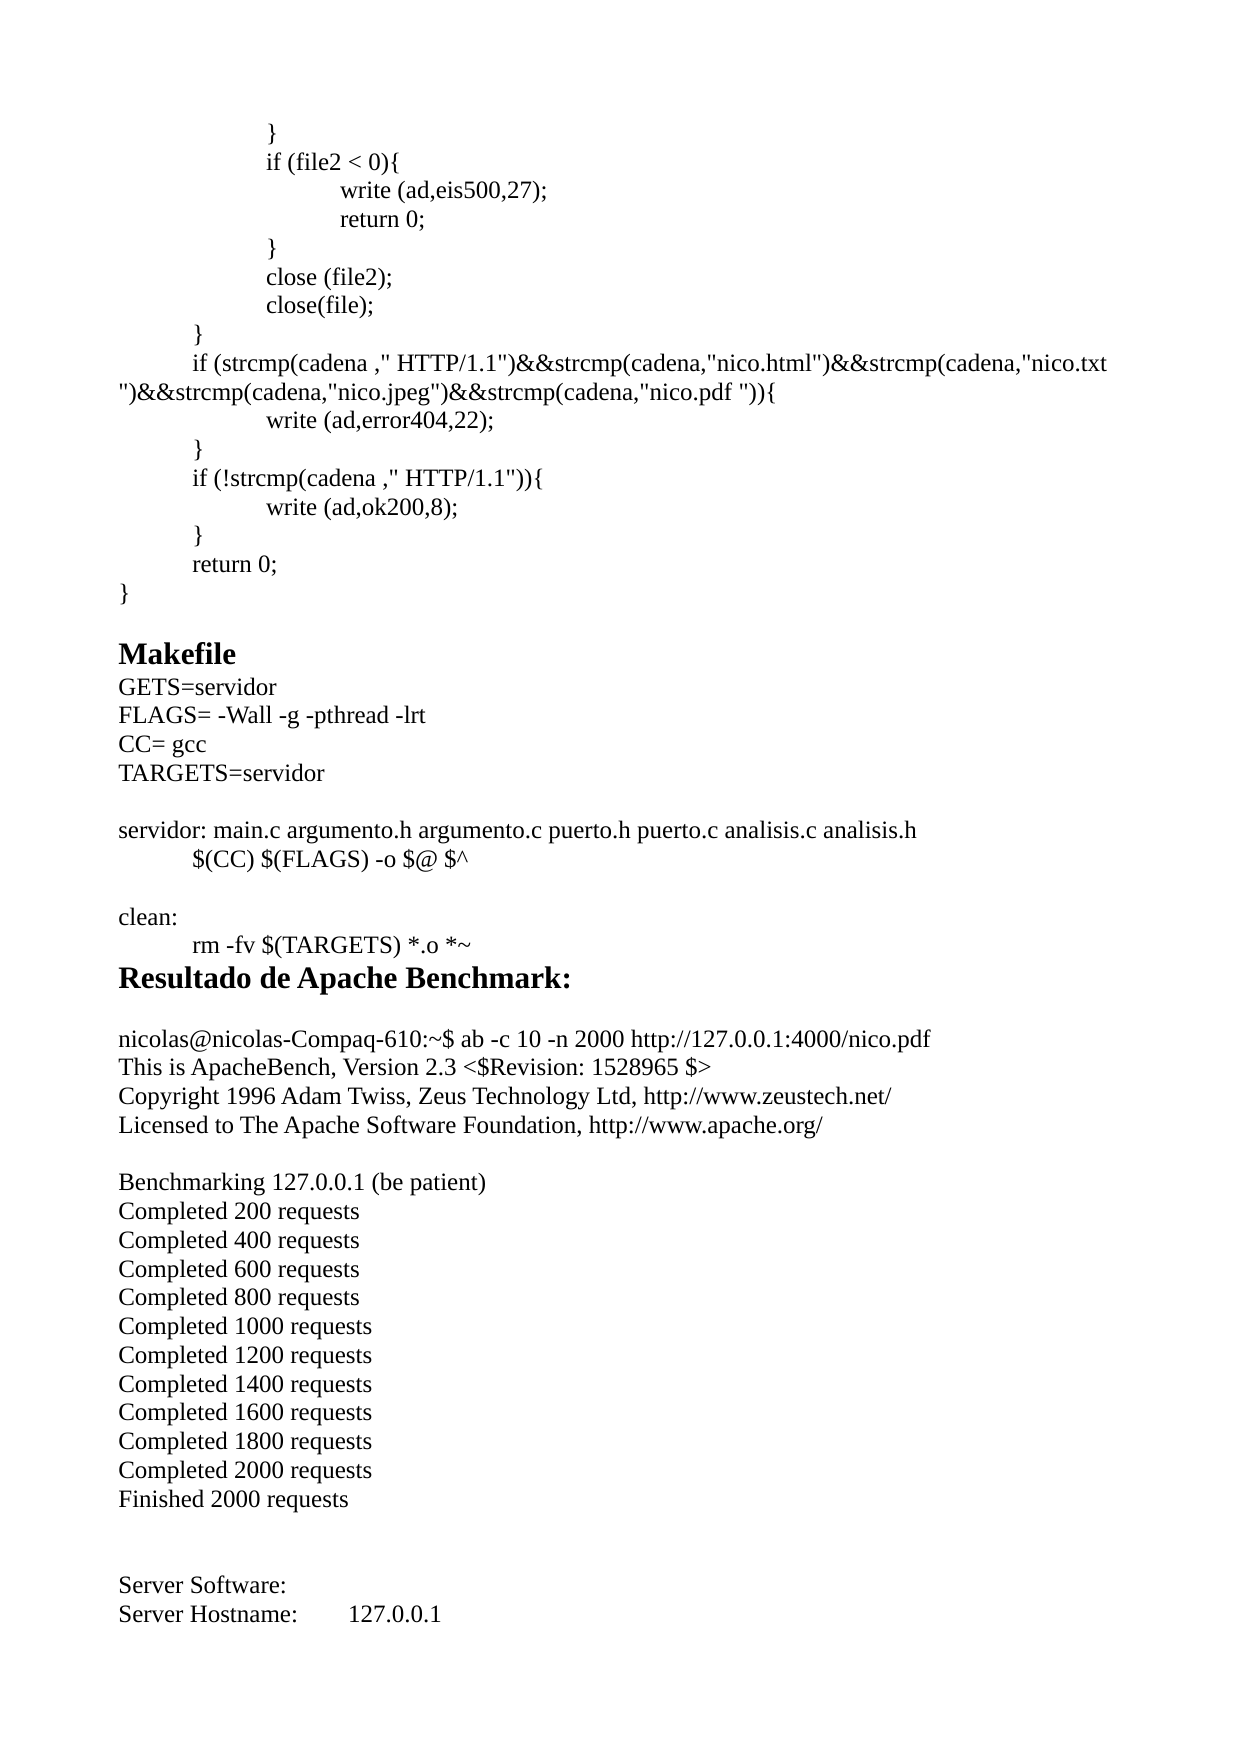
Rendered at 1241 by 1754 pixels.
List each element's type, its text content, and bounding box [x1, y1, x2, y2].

text Finished 2000 requests [118, 1484, 1122, 1512]
text Completed 400 requests [118, 1225, 1122, 1254]
text Completed 600 requests [118, 1254, 1122, 1282]
text Completed 1400 requests [118, 1369, 1122, 1397]
text if (!strcmp(cadena ," HTTP/1.1")){ [118, 463, 1122, 492]
text close(file); [118, 291, 1122, 319]
text if (strcmp(cadena ," HTTP/1.1")&&strcmp(cadena,"nico.html")&&strcmp(cadena,"nico.txt ")&&strcmp(cadena,"nico.jpeg")&&strcmp(cadena,"nico.pdf ")){ [118, 348, 1122, 406]
text Server Software: [118, 1570, 1122, 1599]
text GETS=servidor [118, 672, 1122, 700]
text Benchmarking 127.0.0.1 (be patient) [118, 1167, 1122, 1196]
text write (ad,eis500,27); [118, 176, 1122, 204]
text Server Hostname: 127.0.0.1 [118, 1599, 1122, 1627]
text write (ad,error404,22); [118, 406, 1122, 434]
text Makefile [118, 636, 1122, 672]
text TARGETS=servidor [118, 758, 1122, 787]
text Copyright 1996 Adam Twiss, Zeus Technology Ltd, http://www.zeustech.net/ [118, 1081, 1122, 1110]
text $(CC) $(FLAGS) -o $@ $^ [118, 844, 1122, 873]
text Completed 1200 requests [118, 1340, 1122, 1369]
text write (ad,ok200,8); [118, 492, 1122, 521]
text } [118, 578, 1122, 607]
text Resultado de Apache Benchmark: [118, 959, 1122, 995]
text return 0; [118, 204, 1122, 233]
text This is ApacheBench, Version 2.3 <$Revision: 1528965 $> [118, 1052, 1122, 1081]
text Completed 800 requests [118, 1282, 1122, 1311]
text Completed 200 requests [118, 1196, 1122, 1225]
text Completed 1800 requests [118, 1426, 1122, 1455]
text } [118, 319, 1122, 348]
text if (file2 < 0){ [118, 147, 1122, 176]
text CC= gcc [118, 729, 1122, 758]
text } [118, 118, 1122, 147]
text FLAGS= -Wall -g -pthread -lrt [118, 700, 1122, 729]
text clean: [118, 902, 1122, 930]
text } [118, 521, 1122, 549]
text nicolas@nicolas-Compaq-610:~$ ab -c 10 -n 2000 http://127.0.0.1:4000/nico.pdf [118, 1024, 1122, 1052]
text Completed 1600 requests [118, 1397, 1122, 1426]
text Licensed to The Apache Software Foundation, http://www.apache.org/ [118, 1110, 1122, 1139]
text close (file2); [118, 262, 1122, 291]
text servidor: main.c argumento.h argumento.c puerto.h puerto.c analisis.c analisis.h [118, 815, 1122, 844]
text } [118, 434, 1122, 463]
text } [118, 233, 1122, 262]
text rm -fv $(TARGETS) *.o *~ [118, 930, 1122, 959]
text Completed 2000 requests [118, 1455, 1122, 1484]
text Completed 1000 requests [118, 1311, 1122, 1340]
text return 0; [118, 549, 1122, 578]
